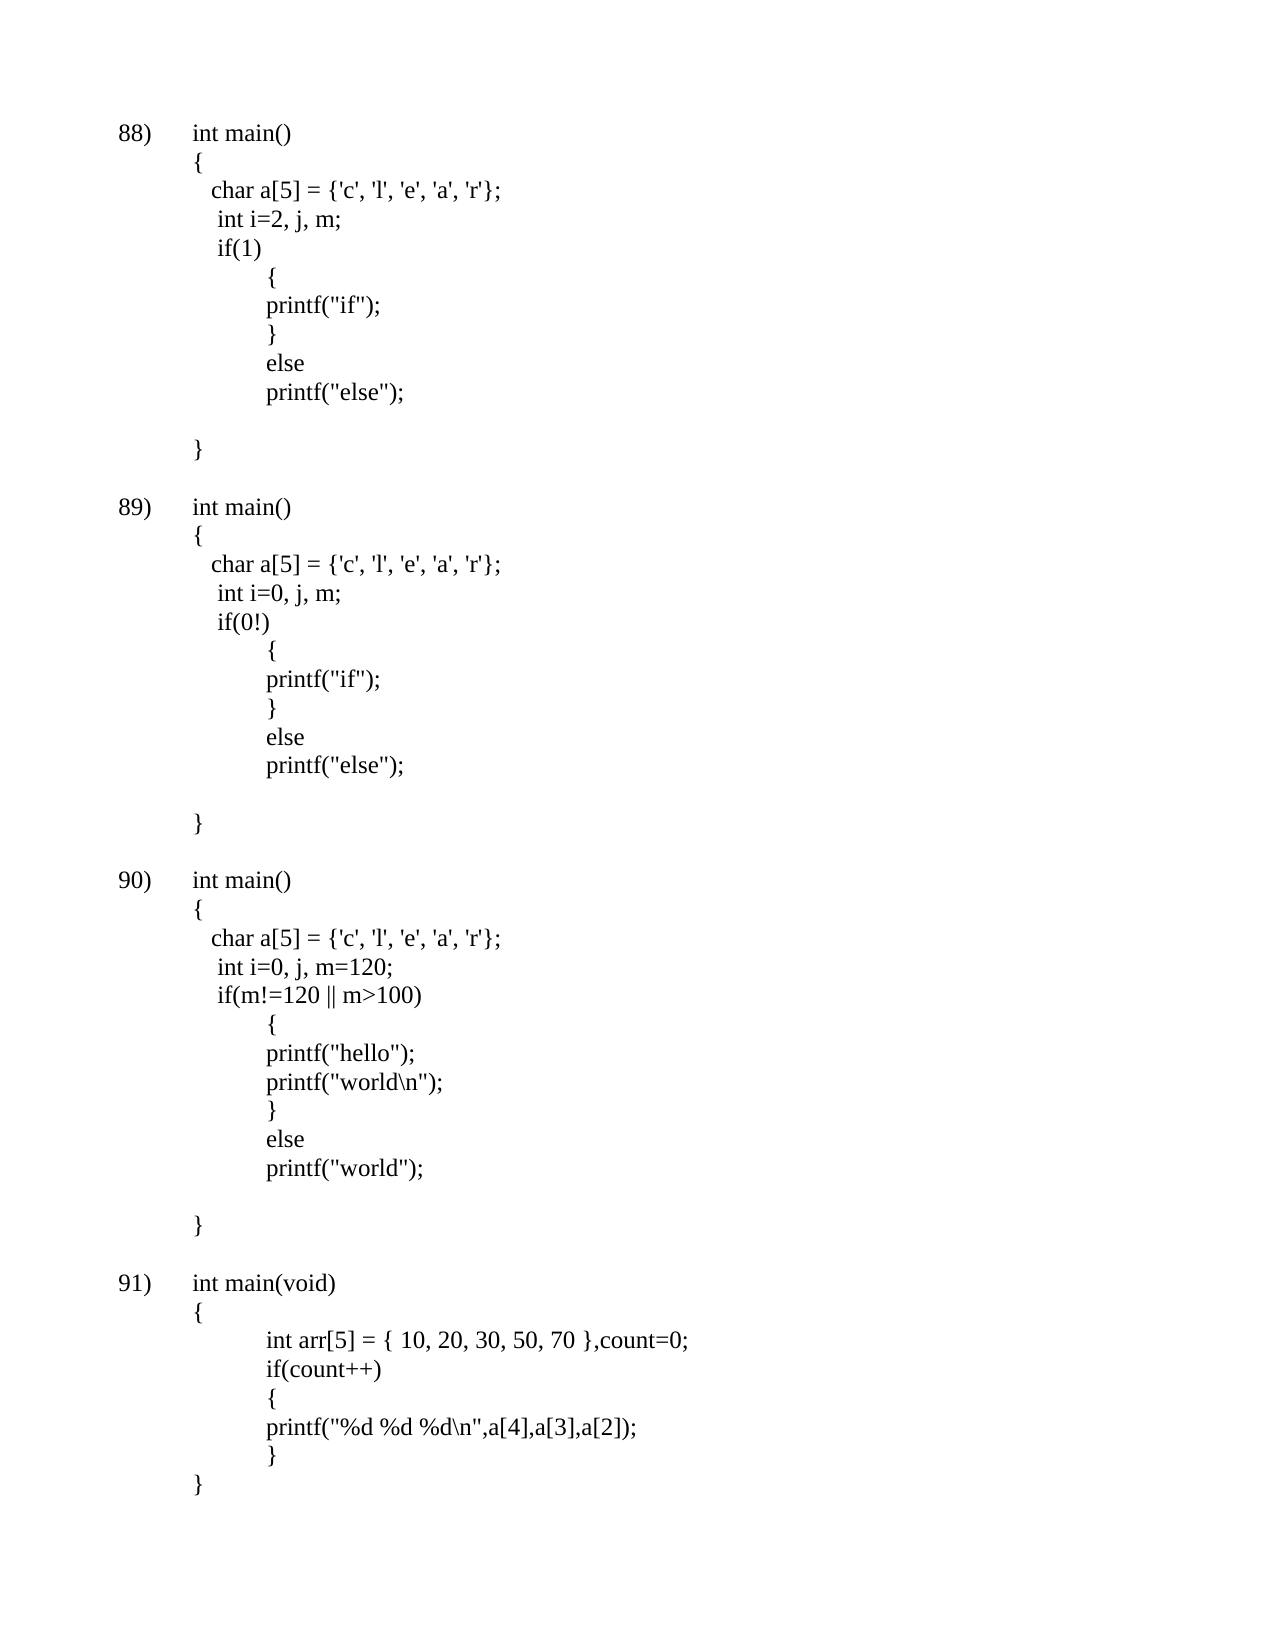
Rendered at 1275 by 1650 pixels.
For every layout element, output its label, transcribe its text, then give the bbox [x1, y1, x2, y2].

text { [118, 894, 1157, 923]
text } [118, 1096, 1157, 1124]
text } [118, 1469, 1157, 1498]
text printf("if"); [118, 664, 1157, 693]
text { [118, 636, 1157, 664]
text if(0!) [118, 607, 1157, 636]
text { [118, 262, 1157, 291]
text printf("world\n"); [118, 1067, 1157, 1096]
text } [118, 808, 1157, 837]
text char a[5] = {'c', 'l', 'e', 'a', 'r'}; [118, 923, 1157, 952]
text printf("world"); [118, 1153, 1157, 1182]
text printf("if"); [118, 291, 1157, 319]
text char a[5] = {'c', 'l', 'e', 'a', 'r'}; [118, 176, 1157, 204]
text printf("else"); [118, 751, 1157, 779]
text 90) int main() [118, 866, 1157, 894]
text } [118, 434, 1157, 463]
text { [118, 147, 1157, 176]
text } [118, 693, 1157, 722]
text int i=0, j, m; [118, 578, 1157, 607]
text { [118, 521, 1157, 549]
text else [118, 722, 1157, 751]
text if(1) [118, 233, 1157, 262]
text } [118, 1441, 1157, 1469]
text } [118, 319, 1157, 348]
text 89) int main() [118, 492, 1157, 521]
text if(count++) [118, 1354, 1157, 1383]
text int i=0, j, m=120; [118, 952, 1157, 981]
text if(m!=120 || m>100) [118, 981, 1157, 1009]
text } [118, 1211, 1157, 1239]
text 88) int main() [118, 118, 1157, 147]
text printf("hello"); [118, 1038, 1157, 1067]
text int arr[5] = { 10, 20, 30, 50, 70 },count=0; [118, 1326, 1157, 1354]
text int i=2, j, m; [118, 204, 1157, 233]
text { [118, 1009, 1157, 1038]
text { [118, 1297, 1157, 1326]
text { [118, 1383, 1157, 1412]
text printf("%d %d %d\n",a[4],a[3],a[2]); [118, 1412, 1157, 1441]
text char a[5] = {'c', 'l', 'e', 'a', 'r'}; [118, 549, 1157, 578]
text else [118, 1124, 1157, 1153]
text else [118, 348, 1157, 377]
text 91) int main(void) [118, 1268, 1157, 1297]
text printf("else"); [118, 377, 1157, 406]
